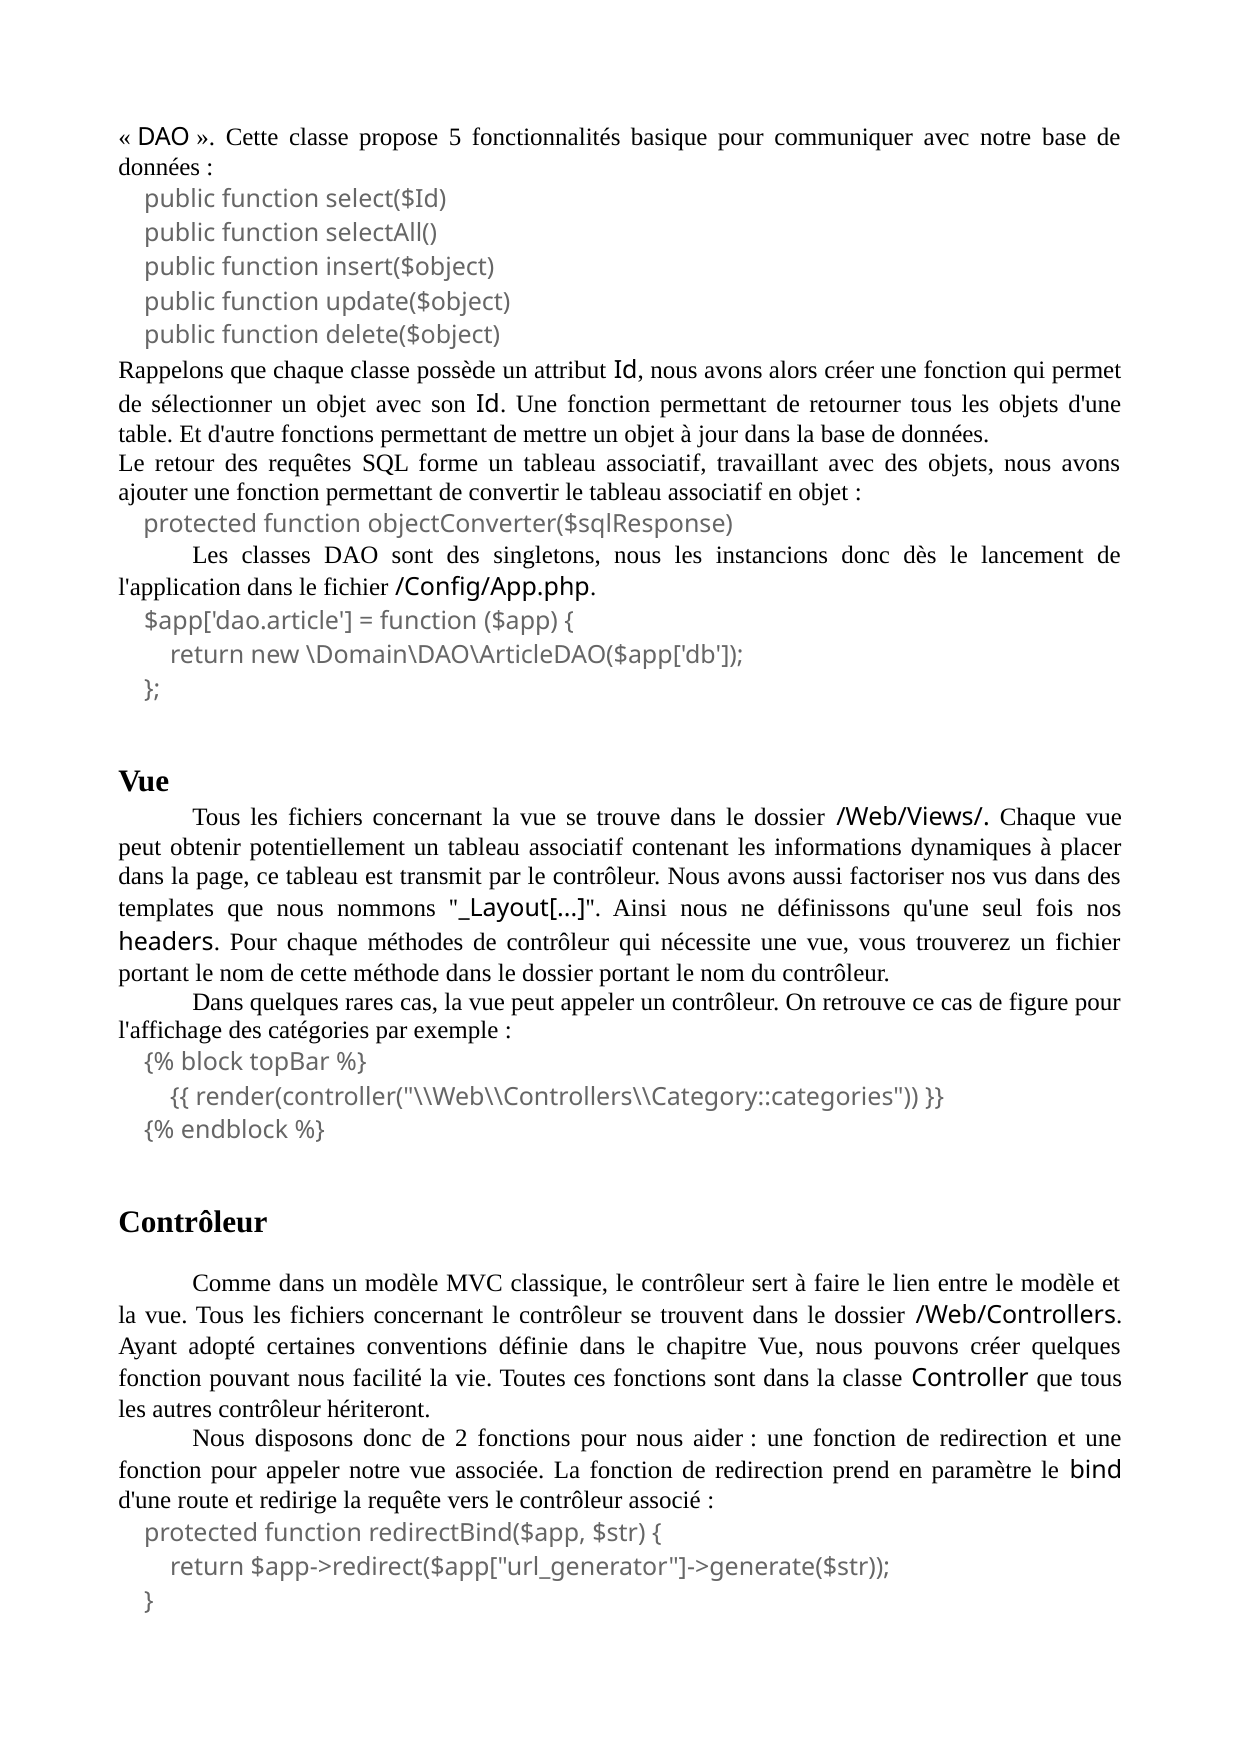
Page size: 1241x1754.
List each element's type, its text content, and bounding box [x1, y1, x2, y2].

text Tous les fichiers concernant la vue se trouve dans le dossier /Web/Views/. Chaque vue peut obtenir potentiellement un tableau associatif contenant les informations dynamiques à placer dans la page, ce tableau est transmit par le contrôleur. Nous avons aussi factoriser nos vus dans des templates que nous nommons ''_Layout[...]''. Ainsi nous ne définissons qu'une seul fois nos headers. Pour chaque méthodes de contrôleur qui nécessite une vue, vous trouverez un fichier portant le nom de cette méthode dans le dossier portant le nom du contrôleur. [118, 798, 1122, 987]
text }; [118, 671, 1122, 705]
text public function update($object) [118, 283, 1122, 317]
text public function insert($object) [118, 249, 1122, 283]
text public function selectAll() [118, 215, 1122, 249]
text Nous disposons donc de 2 fonctions pour nous aider : une fonction de redirection et une fonction pour appeler notre vue associée. La fonction de redirection prend en paramètre le bind d'une route et redirige la requête vers le contrôleur associé : [118, 1423, 1122, 1514]
text Rappelons que chaque classe possède un attribut Id, nous avons alors créer une fonction qui permet de sélectionner un objet avec son Id. Une fonction permettant de retourner tous les objets d'une table. Et d'autre fonctions permettant de mettre un objet à jour dans la base de données. [118, 351, 1122, 448]
text Les classes DAO sont des singletons, nous les instancions donc dès le lancement de l'application dans le fichier /Config/App.php. [118, 540, 1122, 602]
text Le retour des requêtes SQL forme un tableau associatif, travaillant avec des objets, nous avons ajouter une fonction permettant de convertir le tableau associatif en objet : [118, 448, 1122, 506]
text $app['dao.article'] = function ($app) { [118, 602, 1122, 637]
text Contrôleur [118, 1204, 1122, 1240]
text {% endblock %} [118, 1112, 1122, 1146]
text {{ render(controller("\\Web\\Controllers\\Category::categories")) }} [118, 1078, 1122, 1112]
text Dans quelques rares cas, la vue peut appeler un contrôleur. On retrouve ce cas de figure pour l'affichage des catégories par exemple : [118, 987, 1122, 1044]
text } [118, 1582, 1122, 1617]
text Vue [118, 762, 1122, 798]
text {% block topBar %} [118, 1044, 1122, 1078]
text public function delete($object) [118, 317, 1122, 351]
text return $app->redirect($app["url_generator"]->generate($str)); [118, 1548, 1122, 1582]
text return new \Domain\DAO\ArticleDAO($app['db']); [118, 637, 1122, 671]
text Comme dans un modèle MVC classique, le contrôleur sert à faire le lien entre le modèle et la vue. Tous les fichiers concernant le contrôleur se trouvent dans le dossier /Web/Controllers. Ayant adopté certaines conventions définie dans le chapitre Vue, nous pouvons créer quelques fonction pouvant nous facilité la vie. Toutes ces fonctions sont dans la classe Controller que tous les autres contrôleur hériteront. [118, 1268, 1122, 1423]
text protected function objectConverter($sqlResponse) [118, 506, 1122, 540]
text protected function redirectBind($app, $str) { [118, 1514, 1122, 1548]
text public function select($Id) [118, 181, 1122, 215]
text « DAO ». Cette classe propose 5 fonctionnalités basique pour communiquer avec notre base de données : [118, 118, 1122, 181]
